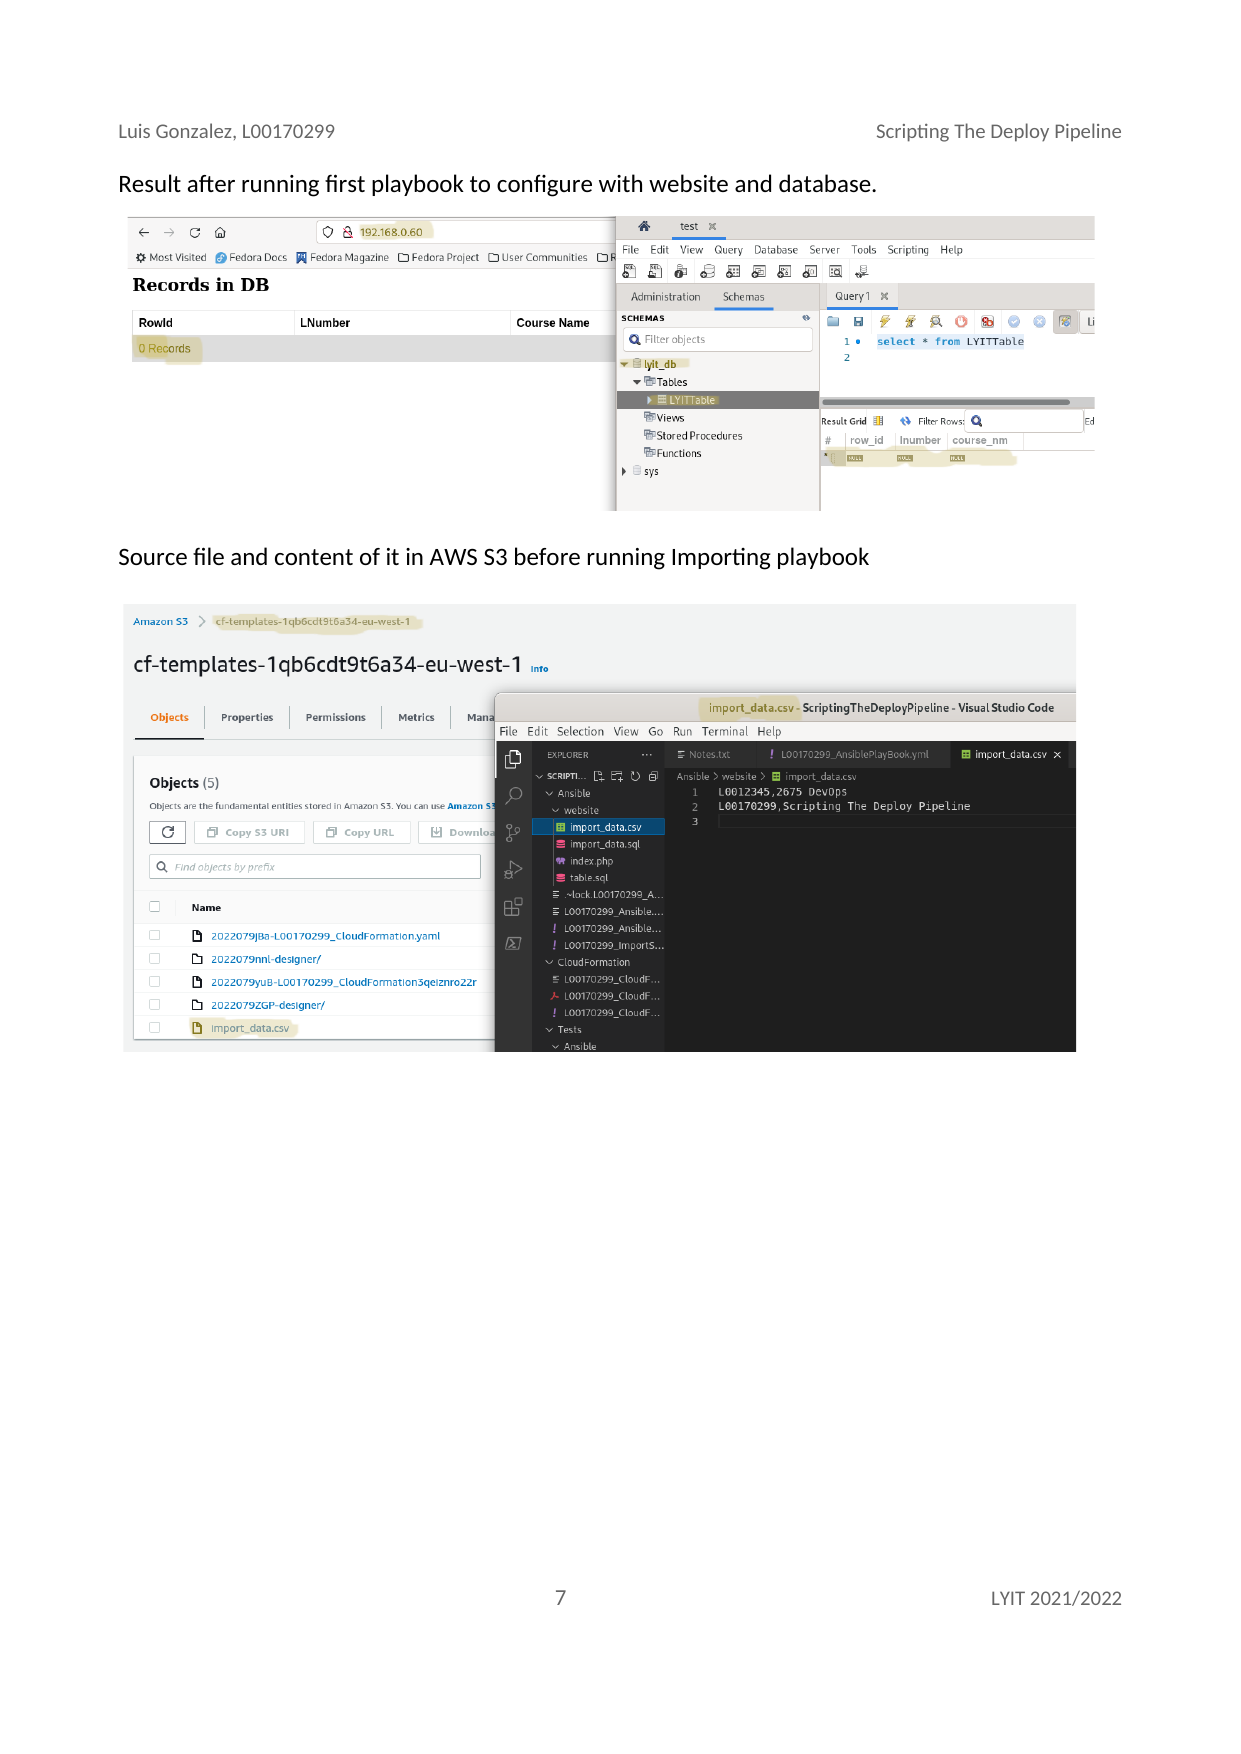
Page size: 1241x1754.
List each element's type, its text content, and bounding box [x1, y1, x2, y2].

text Source file and content of it in AWS S3 before running Importing playbook [118, 541, 1122, 571]
text Result after running first playbook to configure with website and database. [118, 168, 1122, 198]
picture [127, 216, 1095, 511]
picture [123, 604, 1077, 1052]
